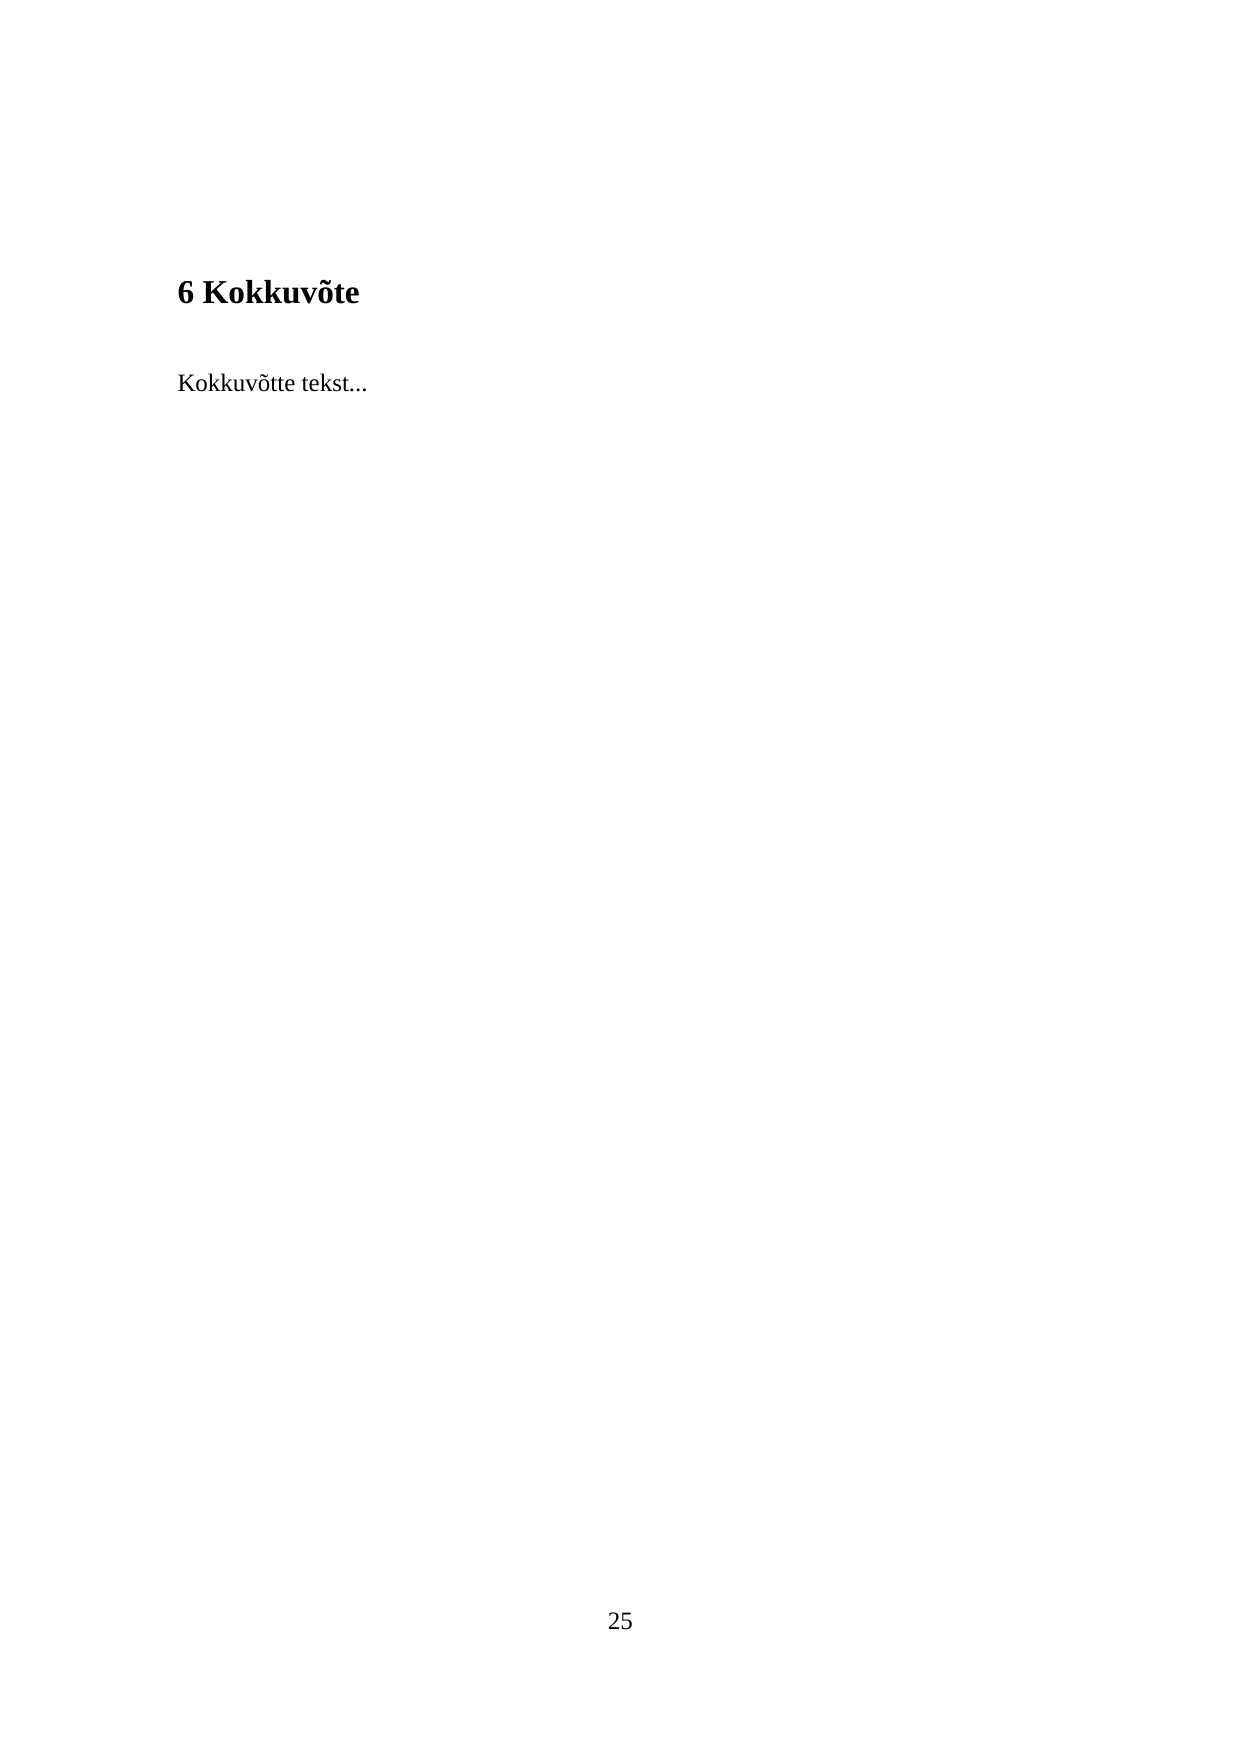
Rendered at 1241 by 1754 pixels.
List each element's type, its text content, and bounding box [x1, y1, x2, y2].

subtitle Kokkuvõte [177, 273, 1063, 311]
text Kokkuvõtte tekst... [177, 368, 1063, 396]
